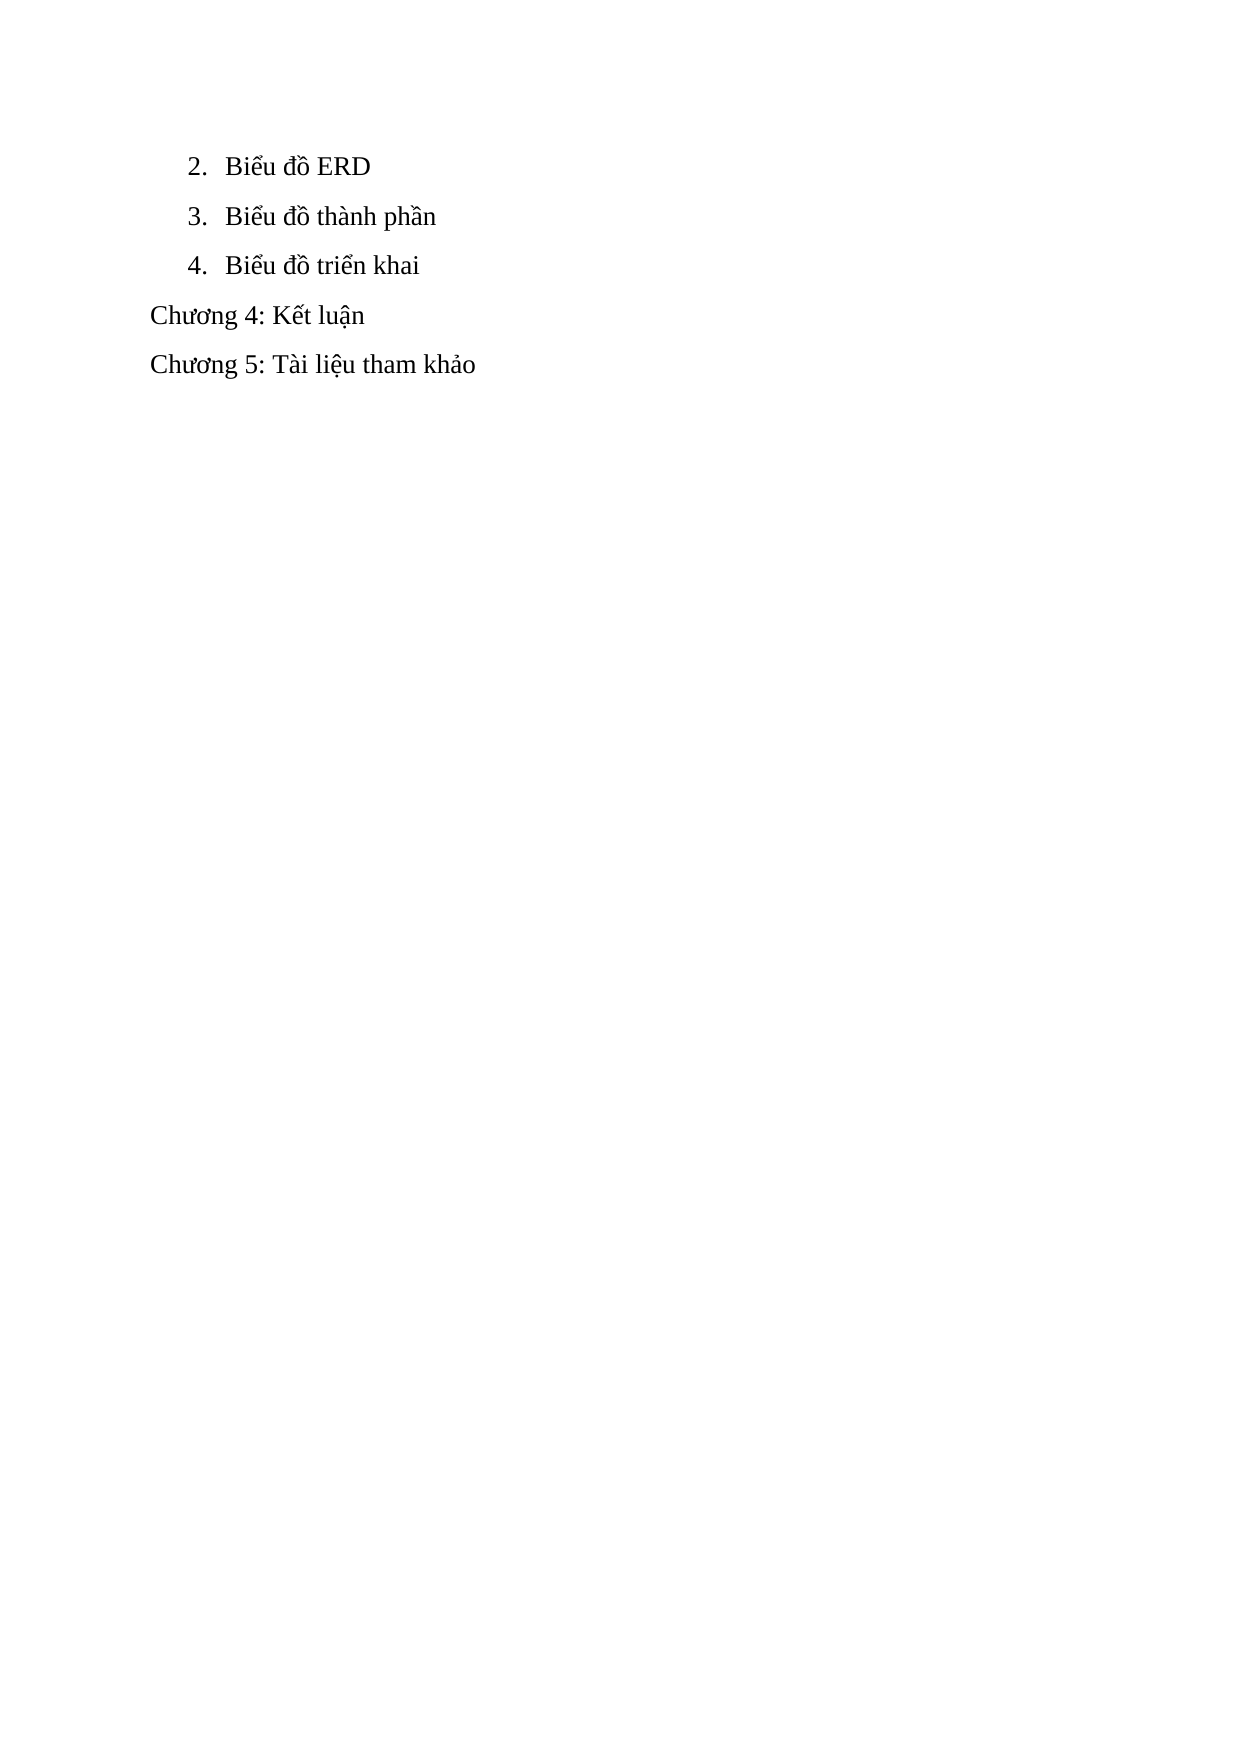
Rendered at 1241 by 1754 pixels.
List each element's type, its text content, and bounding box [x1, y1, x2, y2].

text Chương 4: Kết luận [150, 299, 1090, 330]
list Biểu đồ ERD [187, 150, 1090, 181]
text Chương 5: Tài liệu tham khảo [150, 348, 1090, 379]
list Biểu đồ thành phần [187, 199, 1090, 231]
list Biểu đồ triển khai [187, 249, 1090, 280]
